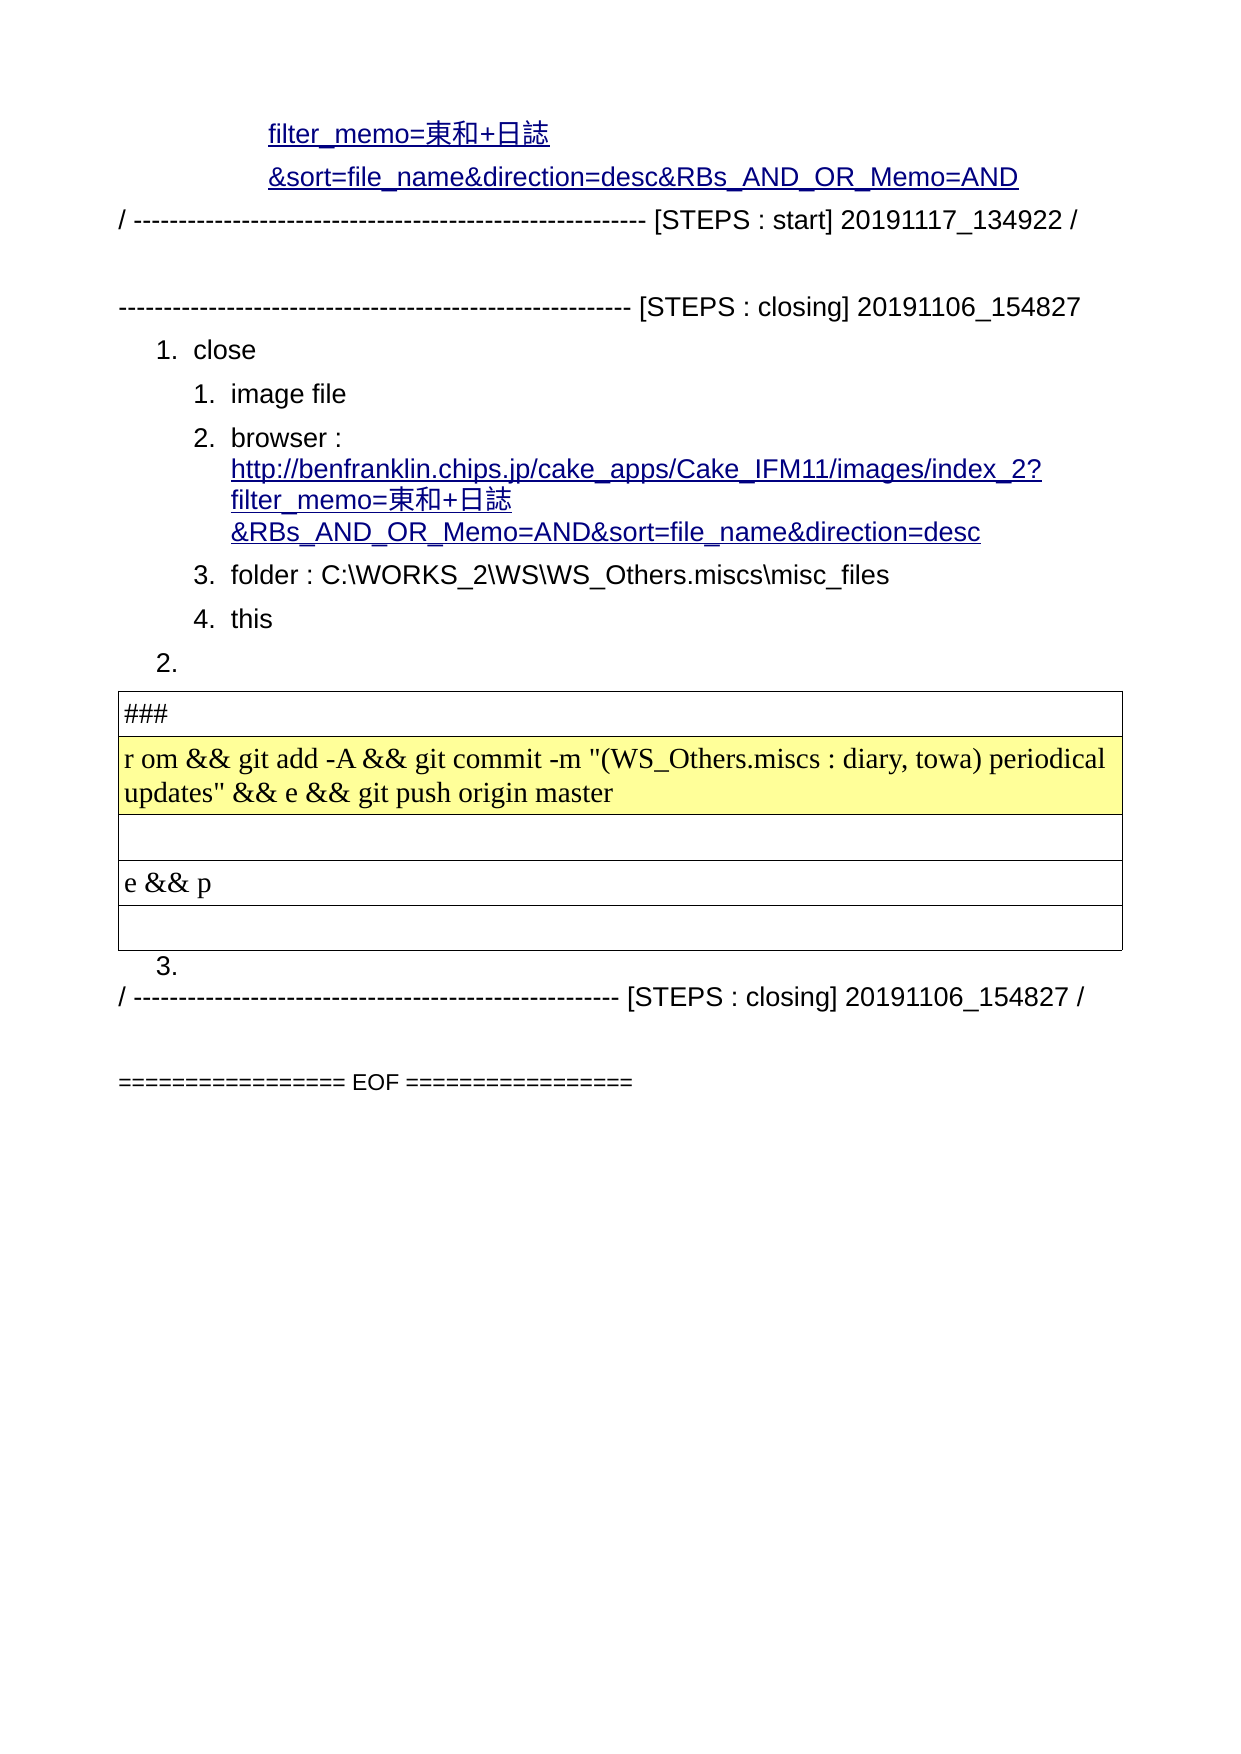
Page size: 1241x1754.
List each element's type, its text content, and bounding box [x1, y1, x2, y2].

list image file [193, 378, 1122, 409]
table_cell e && p [119, 861, 1122, 904]
table_header ### [119, 692, 1122, 736]
list close [156, 334, 1122, 366]
table_cell [119, 815, 1122, 859]
list this [193, 603, 1122, 634]
text ================= EOF ================= [118, 1068, 1122, 1095]
list filter_memo=東和+日誌&sort=file_name&direction=desc&RBs_AND_OR_Memo=AND [231, 118, 1122, 192]
table_cell r om && git add -A && git commit -m "(WS_Others.miscs : diary, towa) periodical updates" && e && git push origin master [119, 737, 1122, 814]
list folder : C:\WORKS_2\WS\WS_Others.miscs\misc_files [193, 559, 1122, 591]
text --------------------------------------------------------- [STEPS : closing] 20191106_154827 [118, 291, 1122, 322]
list browser : http://benfranklin.chips.jp/cake_apps/Cake_IFM11/images/index_2?filter_memo=東和+日誌&RBs_AND_OR_Memo=AND&sort=file_name&direction=desc [193, 422, 1122, 547]
text / ------------------------------------------------------ [STEPS : closing] 20191106_154827 / [118, 981, 1122, 1012]
table_cell [119, 906, 1122, 950]
text / --------------------------------------------------------- [STEPS : start] 20191117_134922 / [118, 204, 1122, 236]
